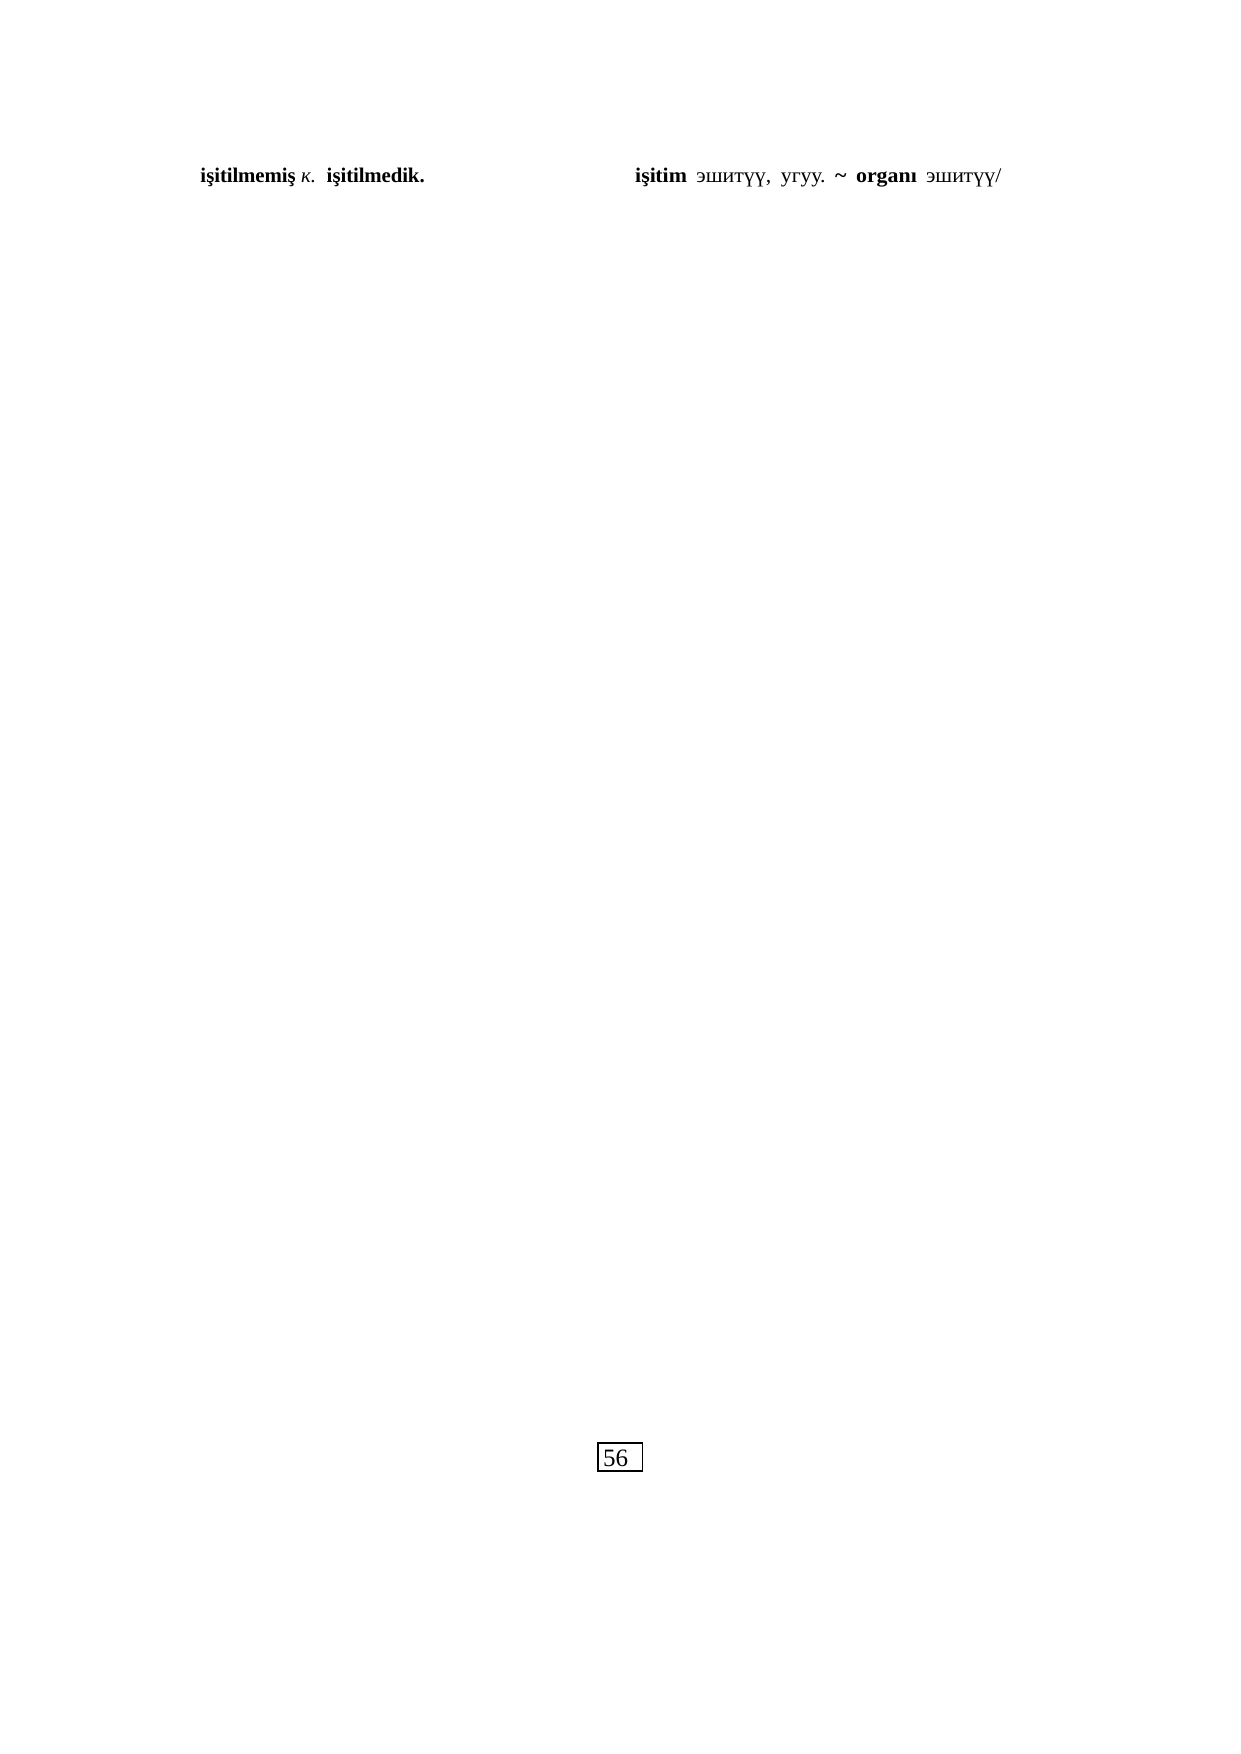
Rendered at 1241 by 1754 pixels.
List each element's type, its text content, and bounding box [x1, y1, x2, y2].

text işitilmemiş к. işitilmedik. [200, 164, 578, 187]
text işitim эшитүү, угуу. ~ organı эшитүү/ [635, 164, 1065, 188]
